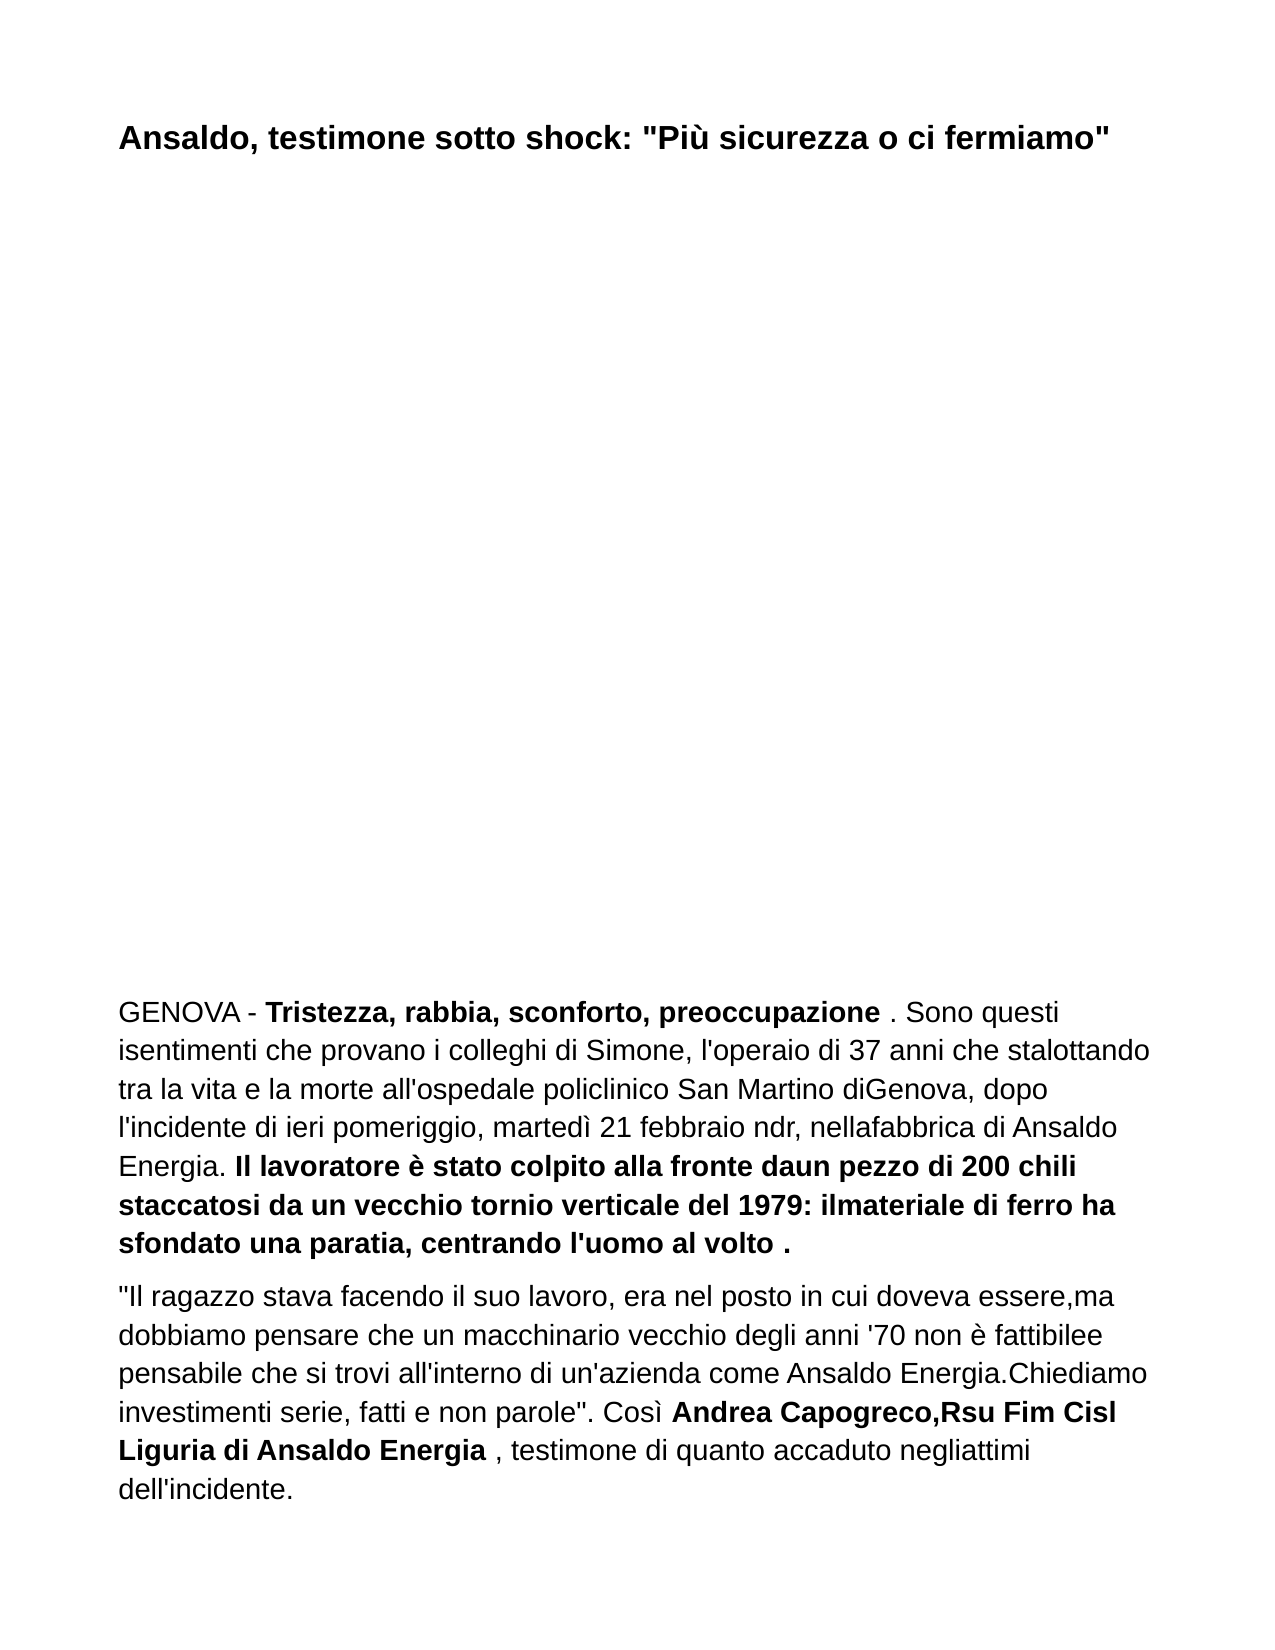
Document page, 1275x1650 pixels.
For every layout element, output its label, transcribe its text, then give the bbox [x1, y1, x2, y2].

text "Il ragazzo stava facendo il suo lavoro, era nel posto in cui doveva essere,ma dobbiamo pensare che un macchinario vecchio degli anni '70 non è fattibilee pensabile che si trovi all'interno di un'azienda come Ansaldo Energia.Chiediamo investimenti serie, fatti e non parole". Così Andrea Capogreco,Rsu Fim Cisl Liguria di Ansaldo Energia , testimone di quanto accaduto negliattimi dell'incidente. [118, 1279, 1157, 1506]
text GENOVA - Tristezza, rabbia, sconforto, preoccupazione . Sono questi isentimenti che provano i colleghi di Simone, l'operaio di 37 anni che stalottando tra la vita e la morte all'ospedale policlinico San Martino diGenova, dopo l'incidente di ieri pomeriggio, martedì 21 febbraio ndr, nellafabbrica di Ansaldo Energia. Il lavoratore è stato colpito alla fronte daun pezzo di 200 chili staccatosi da un vecchio tornio verticale del 1979: ilmateriale di ferro ha sfondato una paratia, centrando l'uomo al volto . [118, 995, 1157, 1260]
subtitle Ansaldo, testimone sotto shock: "Più sicurezza o ci fermiamo" [118, 118, 1157, 157]
